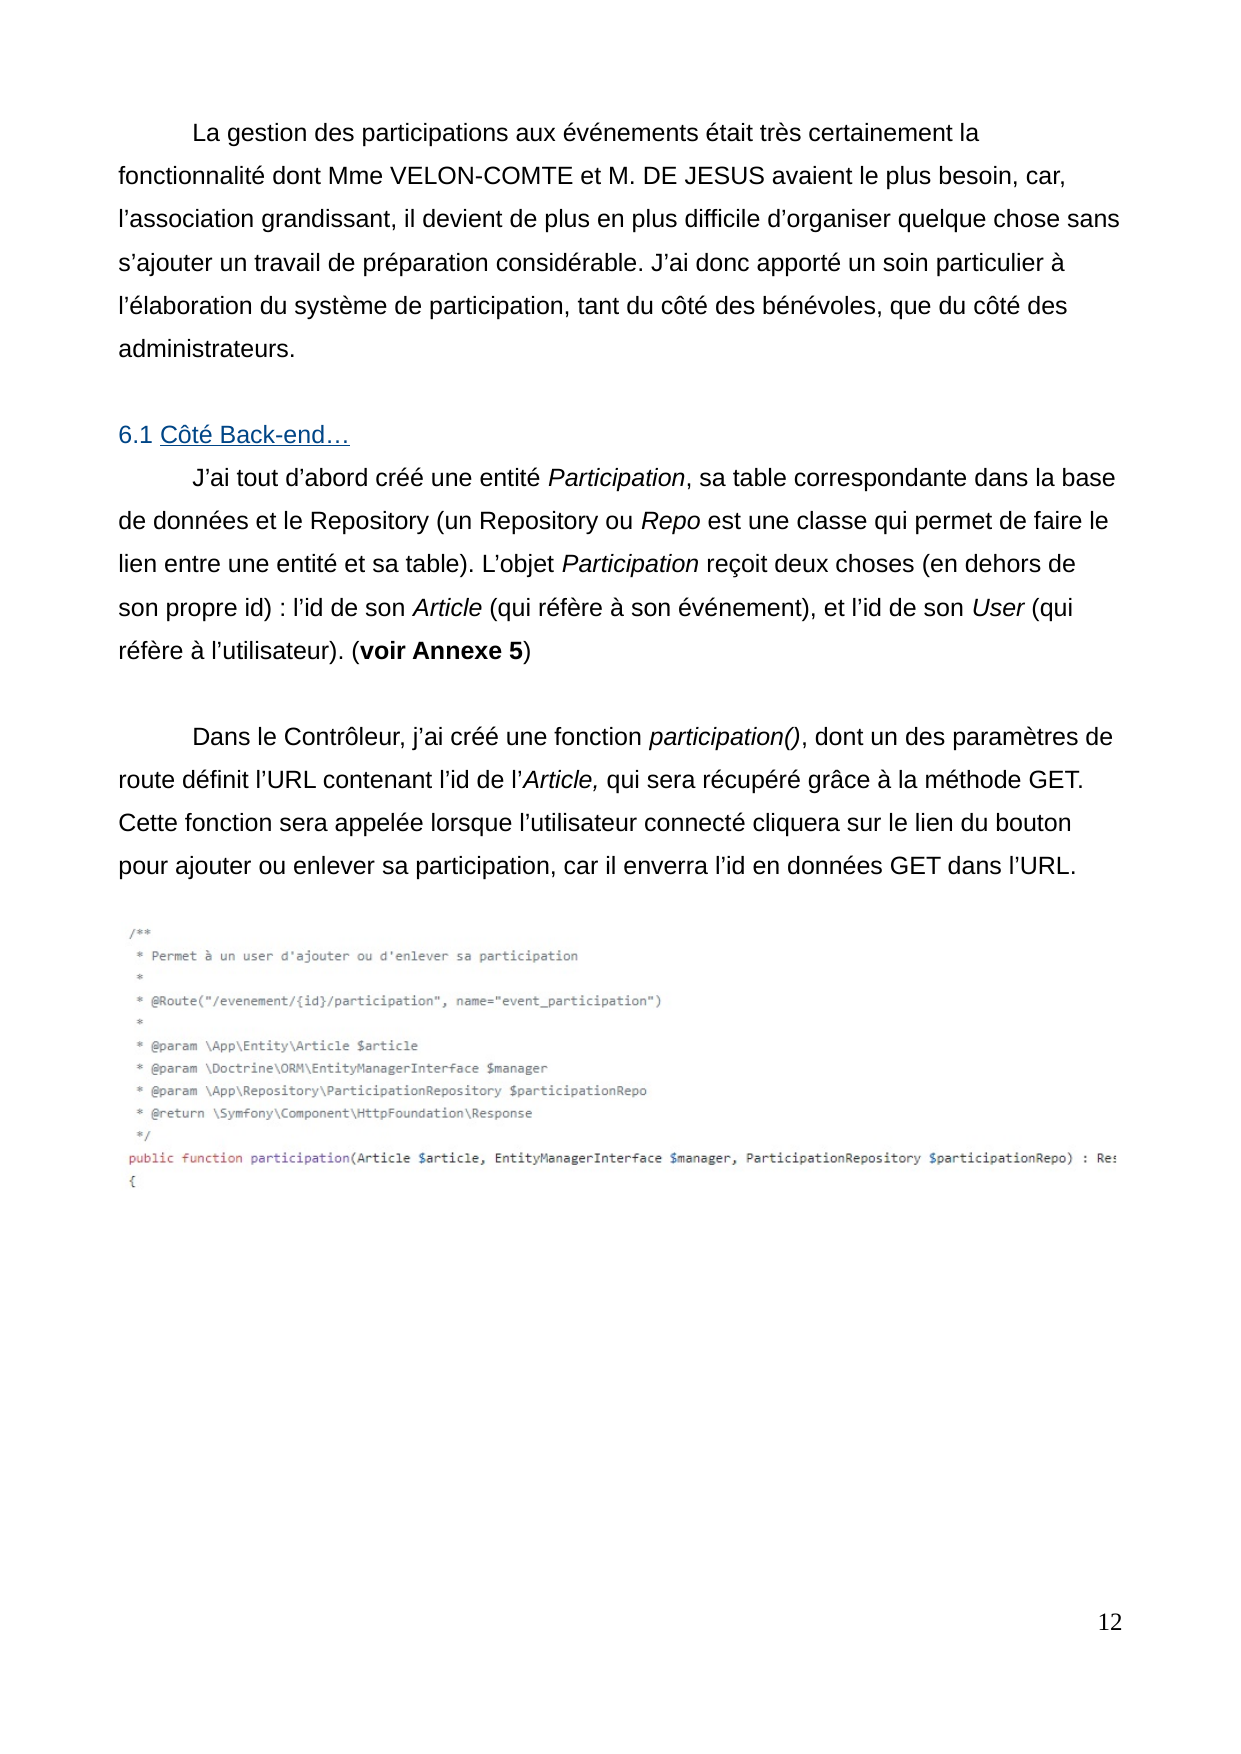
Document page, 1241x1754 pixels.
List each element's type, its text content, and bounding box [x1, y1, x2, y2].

text Dans le Contrôleur, j’ai créé une fonction participation(), dont un des paramètres de route définit l’URL contenant l’id de l’Article, qui sera récupéré grâce à la méthode GET. Cette fonction sera appelée lorsque l’utilisateur connecté cliquera sur le lien du bouton pour ajouter ou enlever sa participation, car il enverra l’id en données GET dans l’URL. [118, 722, 1122, 880]
text 6.1 Côté Back-end… [118, 420, 1122, 449]
text J’ai tout d’abord créé une entité Participation, sa table correspondante dans la base de données et le Repository (un Repository ou Repo est une classe qui permet de faire le lien entre une entité et sa table). L’objet Participation reçoit deux choses (en dehors de son propre id) : l’id de son Article (qui réfère à son événement), et l’id de son User (qui réfère à l’utilisateur). (voir Annexe 5) [118, 463, 1122, 664]
picture [120, 920, 1117, 1194]
text La gestion des participations aux événements était très certainement la fonctionnalité dont Mme VELON-COMTE et M. DE JESUS avaient le plus besoin, car, l’association grandissant, il devient de plus en plus difficile d’organiser quelque chose sans s’ajouter un travail de préparation considérable. J’ai donc apporté un soin particulier à l’élaboration du système de participation, tant du côté des bénévoles, que du côté des administrateurs. [118, 118, 1122, 362]
